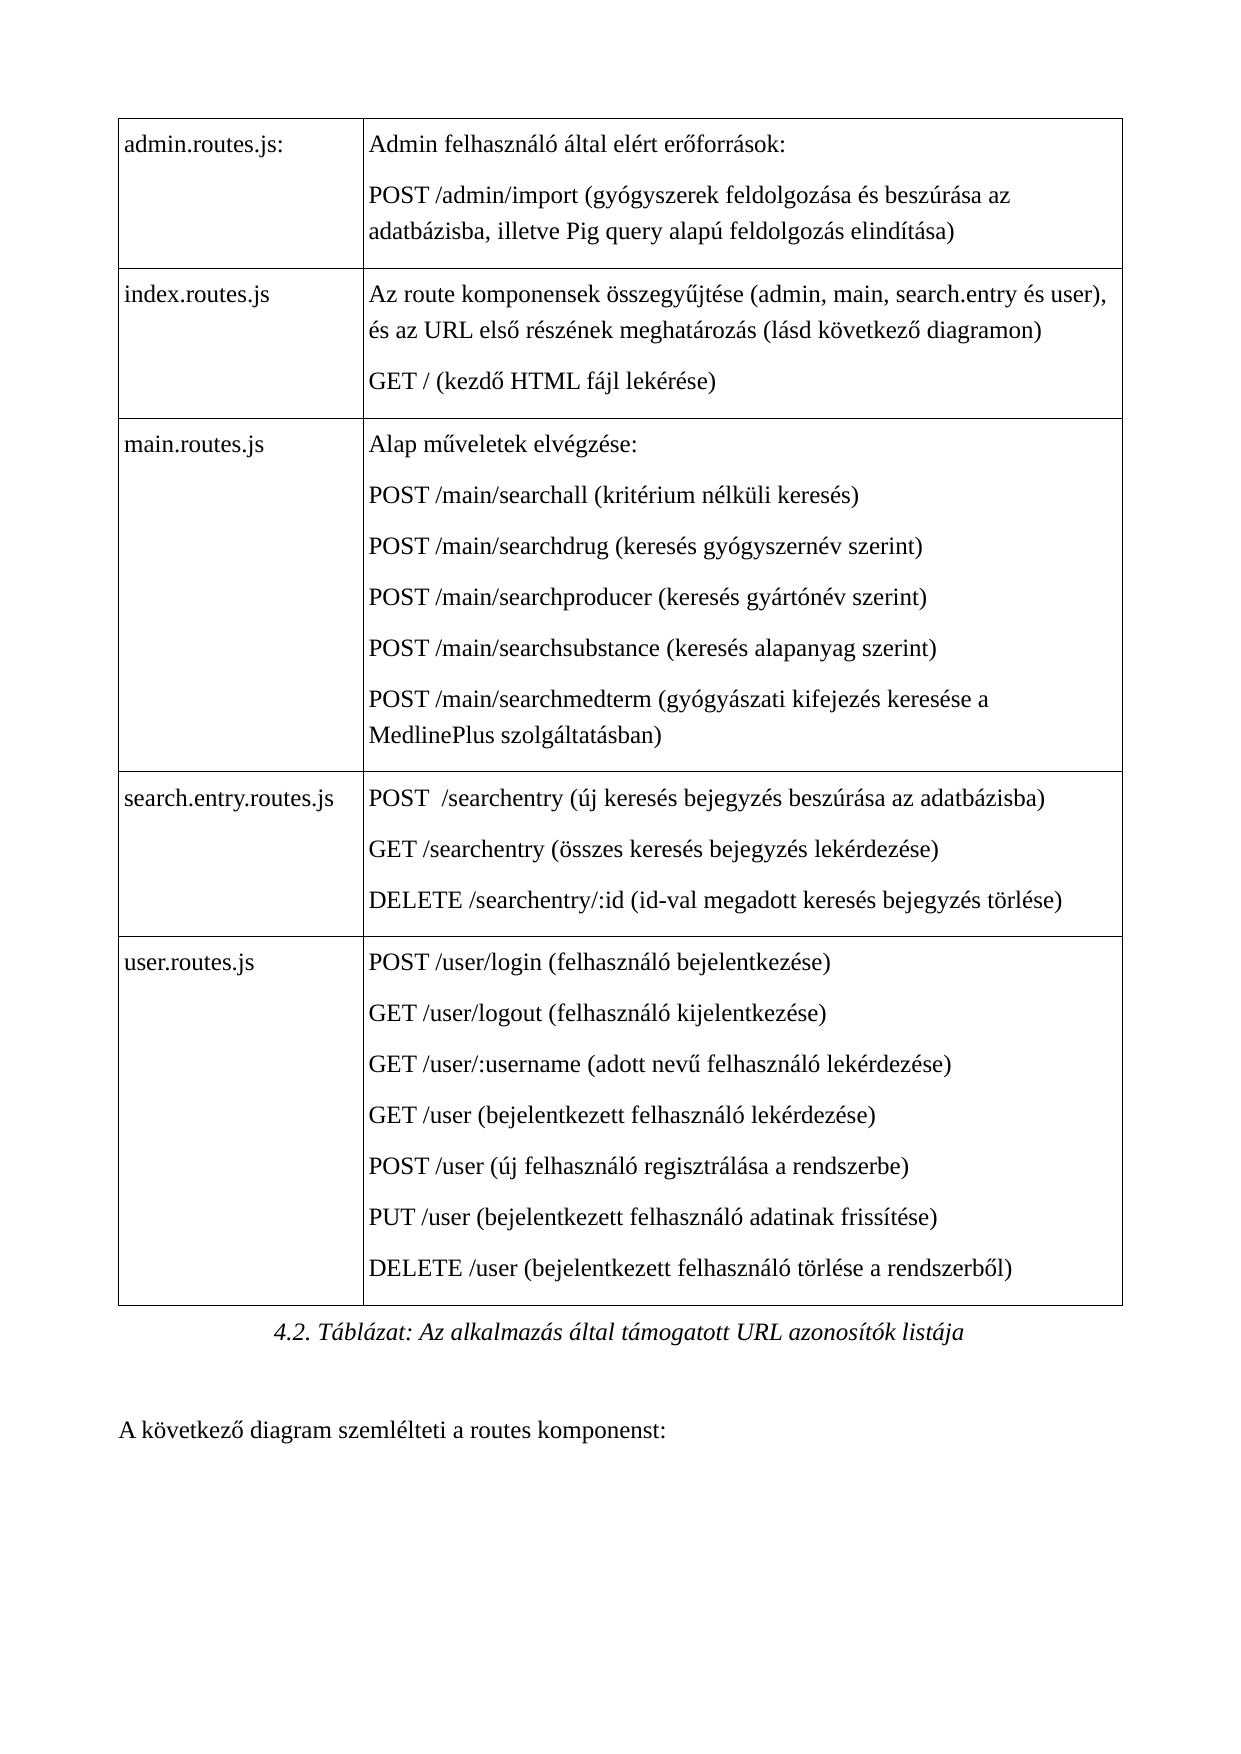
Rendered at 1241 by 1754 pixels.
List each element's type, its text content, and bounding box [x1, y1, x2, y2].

table_cell Az route komponensek összegyűjtése (admin, main, search.entry és user), és az URL első részének meghatározás (lásd következő diagramon) GET / (kezdő HTML fájl lekérése) [364, 269, 1122, 417]
table_header admin.routes.js: [119, 119, 363, 268]
text 4.2. Táblázat: Az alkalmazás által támogatott URL azonosítók listája [118, 1317, 1122, 1346]
table_cell POST /searchentry (új keresés bejegyzés beszúrása az adatbázisba) GET /searchentry (összes keresés bejegyzés lekérdezése) DELETE /searchentry/:id (id-val megadott keresés bejegyzés törlése) [364, 772, 1122, 936]
table_cell Alap műveletek elvégzése: POST /main/searchall (kritérium nélküli keresés) POST /main/searchdrug (keresés gyógyszernév szerint) POST /main/searchproducer (keresés gyártónév szerint) POST /main/searchsubstance (keresés alapanyag szerint) POST /main/searchmedterm (gyógyászati kifejezés keresése a MedlinePlus szolgáltatásban) [364, 419, 1122, 771]
text A következő diagram szemlélteti a routes komponenst: [118, 1410, 1122, 1446]
table_cell index.routes.js [119, 269, 363, 417]
table_cell main.routes.js [119, 419, 363, 771]
table_header Admin felhasználó által elért erőforrások: POST /admin/import (gyógyszerek feldolgozása és beszúrása az adatbázisba, illetve Pig query alapú feldolgozás elindítása) [364, 119, 1122, 268]
table_cell search.entry.routes.js [119, 772, 363, 936]
table_cell POST /user/login (felhasználó bejelentkezése) GET /user/logout (felhasználó kijelentkezése) GET /user/:username (adott nevű felhasználó lekérdezése) GET /user (bejelentkezett felhasználó lekérdezése) POST /user (új felhasználó regisztrálása a rendszerbe) PUT /user (bejelentkezett felhasználó adatinak frissítése) DELETE /user (bejelentkezett felhasználó törlése a rendszerből) [364, 937, 1122, 1305]
table_cell user.routes.js [119, 937, 363, 1305]
